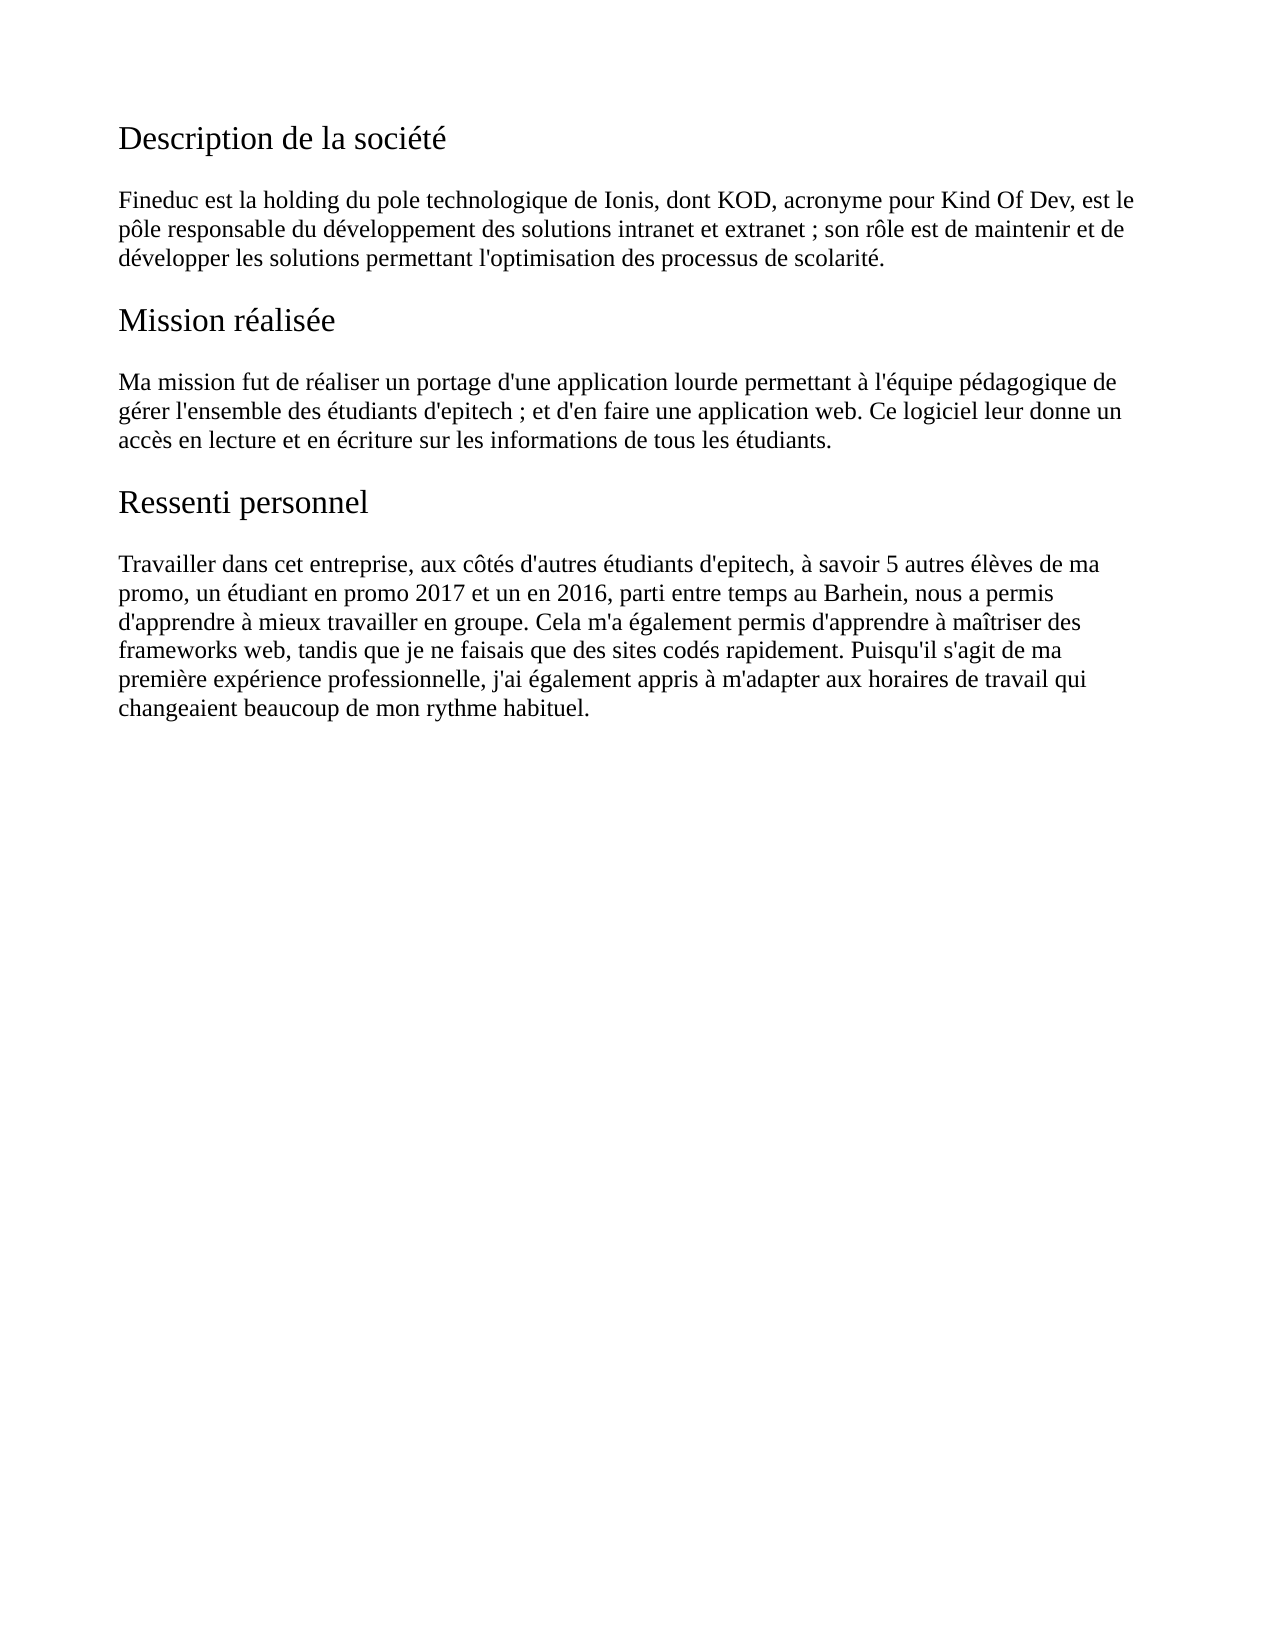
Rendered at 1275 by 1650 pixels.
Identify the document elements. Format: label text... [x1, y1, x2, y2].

text Fineduc est la holding du pole technologique de Ionis, dont KOD, acronyme pour Kind Of Dev, est le pôle responsable du développement des solutions intranet et extranet ; son rôle est de maintenir et de développer les solutions permettant l'optimisation des processus de scolarité. [118, 185, 1157, 271]
text Travailler dans cet entreprise, aux côtés d'autres étudiants d'epitech, à savoir 5 autres élèves de ma promo, un étudiant en promo 2017 et un en 2016, parti entre temps au Barhein, nous a permis d'apprendre à mieux travailler en groupe. Cela m'a également permis d'apprendre à maîtriser des frameworks web, tandis que je ne faisais que des sites codés rapidement. Puisqu'il s'agit de ma première expérience professionnelle, j'ai également appris à m'adapter aux horaires de travail qui changeaient beaucoup de mon rythme habituel. [118, 549, 1157, 722]
text Ma mission fut de réaliser un portage d'une application lourde permettant à l'équipe pédagogique de gérer l'ensemble des étudiants d'epitech ; et d'en faire une application web. Ce logiciel leur donne un accès en lecture et en écriture sur les informations de tous les étudiants. [118, 367, 1157, 453]
text Description de la société [118, 118, 1157, 156]
text Mission réalisée [118, 300, 1157, 338]
text Ressenti personnel [118, 482, 1157, 521]
